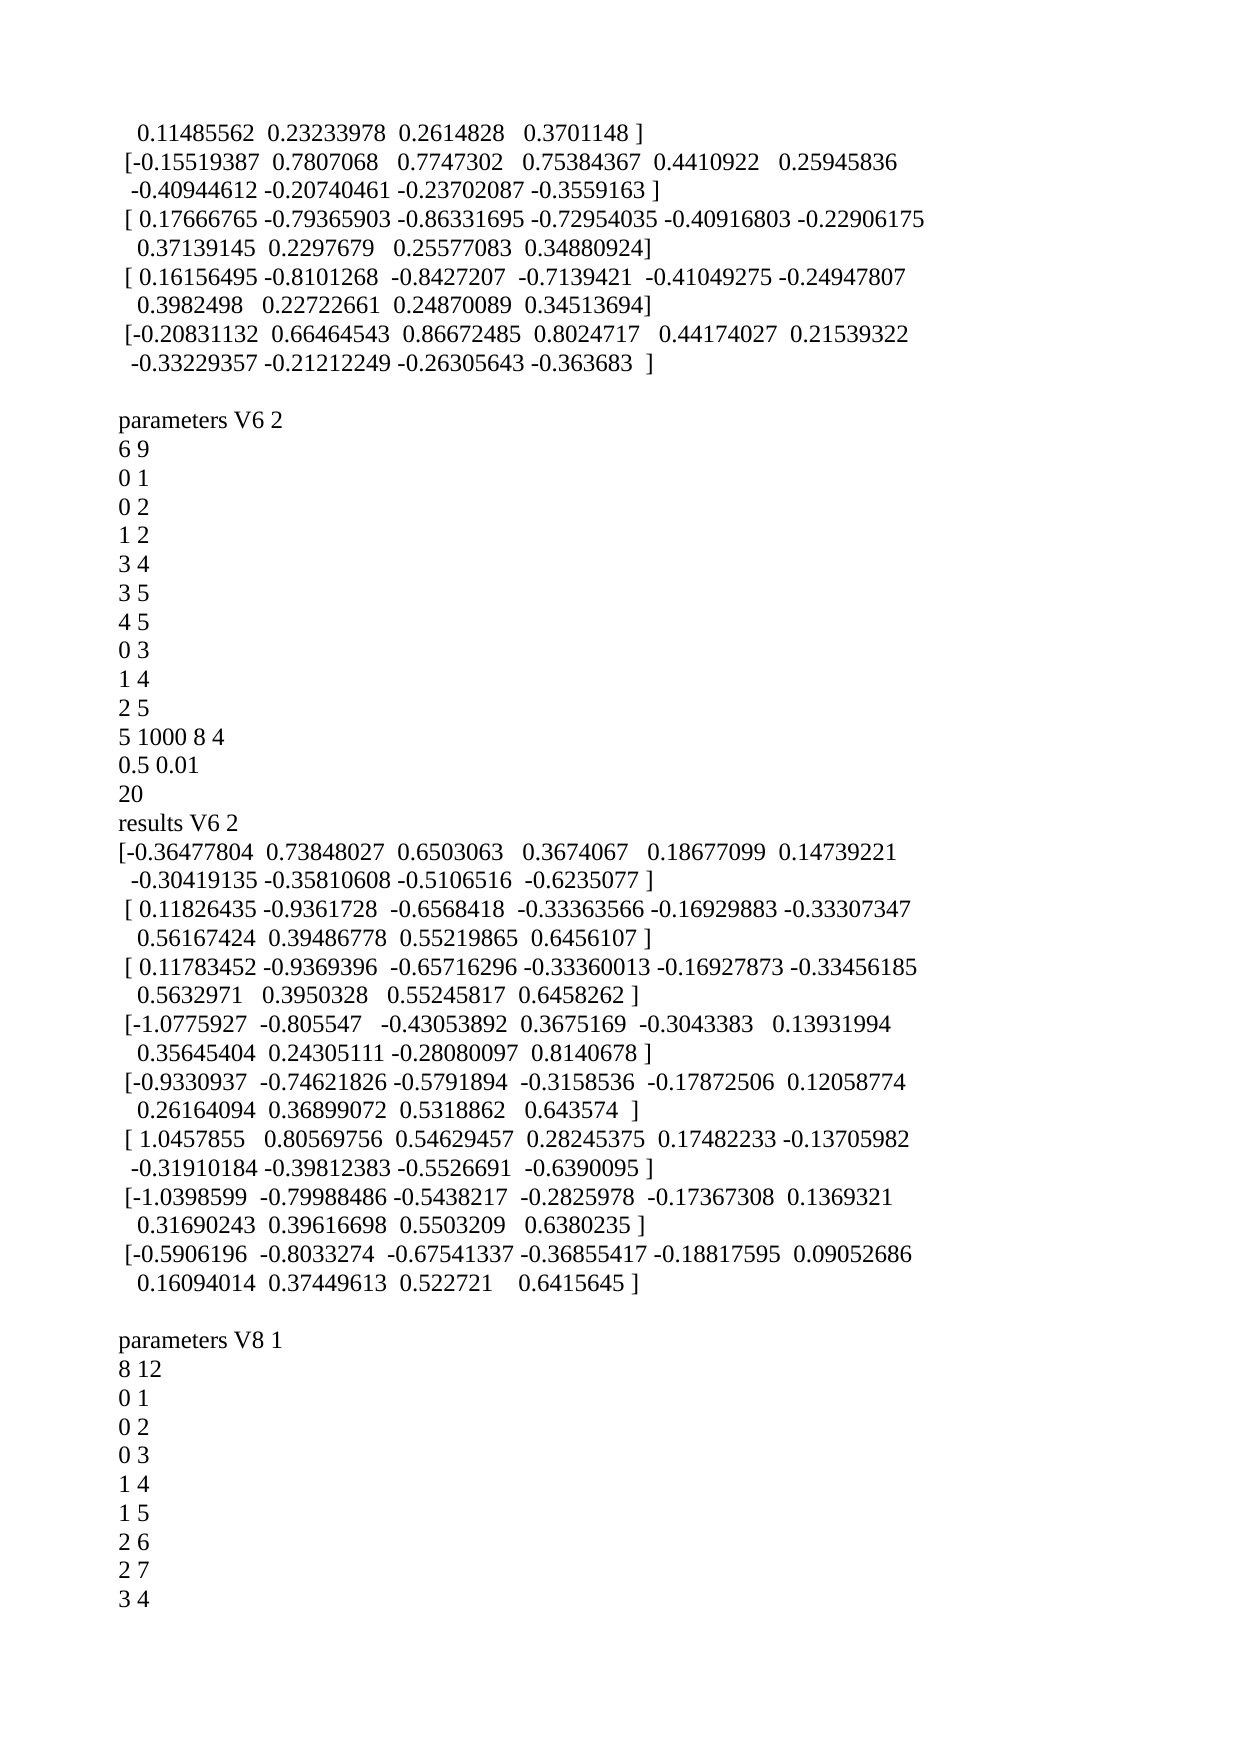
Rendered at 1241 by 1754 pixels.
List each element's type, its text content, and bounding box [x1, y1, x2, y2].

text 0.16094014 0.37449613 0.522721 0.6415645 ] [118, 1268, 1122, 1297]
text 0 3 [118, 636, 1122, 664]
text 0 3 [118, 1441, 1122, 1469]
text [-1.0398599 -0.79988486 -0.5438217 -0.2825978 -0.17367308 0.1369321 [118, 1182, 1122, 1211]
text 3 4 [118, 549, 1122, 578]
text 2 6 [118, 1527, 1122, 1556]
text parameters V8 1 [118, 1326, 1122, 1354]
text -0.33229357 -0.21212249 -0.26305643 -0.363683 ] [118, 348, 1122, 377]
text 2 5 [118, 693, 1122, 722]
text 0.5 0.01 [118, 751, 1122, 779]
text [-0.15519387 0.7807068 0.7747302 0.75384367 0.4410922 0.25945836 [118, 147, 1122, 176]
text 0.26164094 0.36899072 0.5318862 0.643574 ] [118, 1096, 1122, 1124]
text 0.31690243 0.39616698 0.5503209 0.6380235 ] [118, 1211, 1122, 1239]
text [ 0.11783452 -0.9369396 -0.65716296 -0.33360013 -0.16927873 -0.33456185 [118, 952, 1122, 981]
text 1 4 [118, 664, 1122, 693]
text 0 2 [118, 1412, 1122, 1441]
text 2 7 [118, 1556, 1122, 1584]
text 0 2 [118, 492, 1122, 521]
text [-0.36477804 0.73848027 0.6503063 0.3674067 0.18677099 0.14739221 [118, 837, 1122, 866]
text 0.37139145 0.2297679 0.25577083 0.34880924] [118, 233, 1122, 262]
text -0.40944612 -0.20740461 -0.23702087 -0.3559163 ] [118, 176, 1122, 204]
text 0.35645404 0.24305111 -0.28080097 0.8140678 ] [118, 1038, 1122, 1067]
text 6 9 [118, 434, 1122, 463]
text [ 0.16156495 -0.8101268 -0.8427207 -0.7139421 -0.41049275 -0.24947807 [118, 262, 1122, 291]
text 8 12 [118, 1354, 1122, 1383]
text 0.11485562 0.23233978 0.2614828 0.3701148 ] [118, 118, 1122, 147]
text 0.3982498 0.22722661 0.24870089 0.34513694] [118, 291, 1122, 319]
text [ 0.11826435 -0.9361728 -0.6568418 -0.33363566 -0.16929883 -0.33307347 [118, 894, 1122, 923]
text results V6 2 [118, 808, 1122, 837]
text 1 2 [118, 521, 1122, 549]
text [-0.5906196 -0.8033274 -0.67541337 -0.36855417 -0.18817595 0.09052686 [118, 1239, 1122, 1268]
text 5 1000 8 4 [118, 722, 1122, 751]
text [-0.20831132 0.66464543 0.86672485 0.8024717 0.44174027 0.21539322 [118, 319, 1122, 348]
text 0 1 [118, 463, 1122, 492]
text 4 5 [118, 607, 1122, 636]
text [-0.9330937 -0.74621826 -0.5791894 -0.3158536 -0.17872506 0.12058774 [118, 1067, 1122, 1096]
text parameters V6 2 [118, 406, 1122, 434]
text [-1.0775927 -0.805547 -0.43053892 0.3675169 -0.3043383 0.13931994 [118, 1009, 1122, 1038]
text -0.31910184 -0.39812383 -0.5526691 -0.6390095 ] [118, 1153, 1122, 1182]
text 3 4 [118, 1584, 1122, 1613]
text -0.30419135 -0.35810608 -0.5106516 -0.6235077 ] [118, 866, 1122, 894]
text [ 1.0457855 0.80569756 0.54629457 0.28245375 0.17482233 -0.13705982 [118, 1124, 1122, 1153]
text 20 [118, 779, 1122, 808]
text 1 4 [118, 1469, 1122, 1498]
text [ 0.17666765 -0.79365903 -0.86331695 -0.72954035 -0.40916803 -0.22906175 [118, 204, 1122, 233]
text 0.56167424 0.39486778 0.55219865 0.6456107 ] [118, 923, 1122, 952]
text 1 5 [118, 1498, 1122, 1527]
text 3 5 [118, 578, 1122, 607]
text 0.5632971 0.3950328 0.55245817 0.6458262 ] [118, 981, 1122, 1009]
text 0 1 [118, 1383, 1122, 1412]
